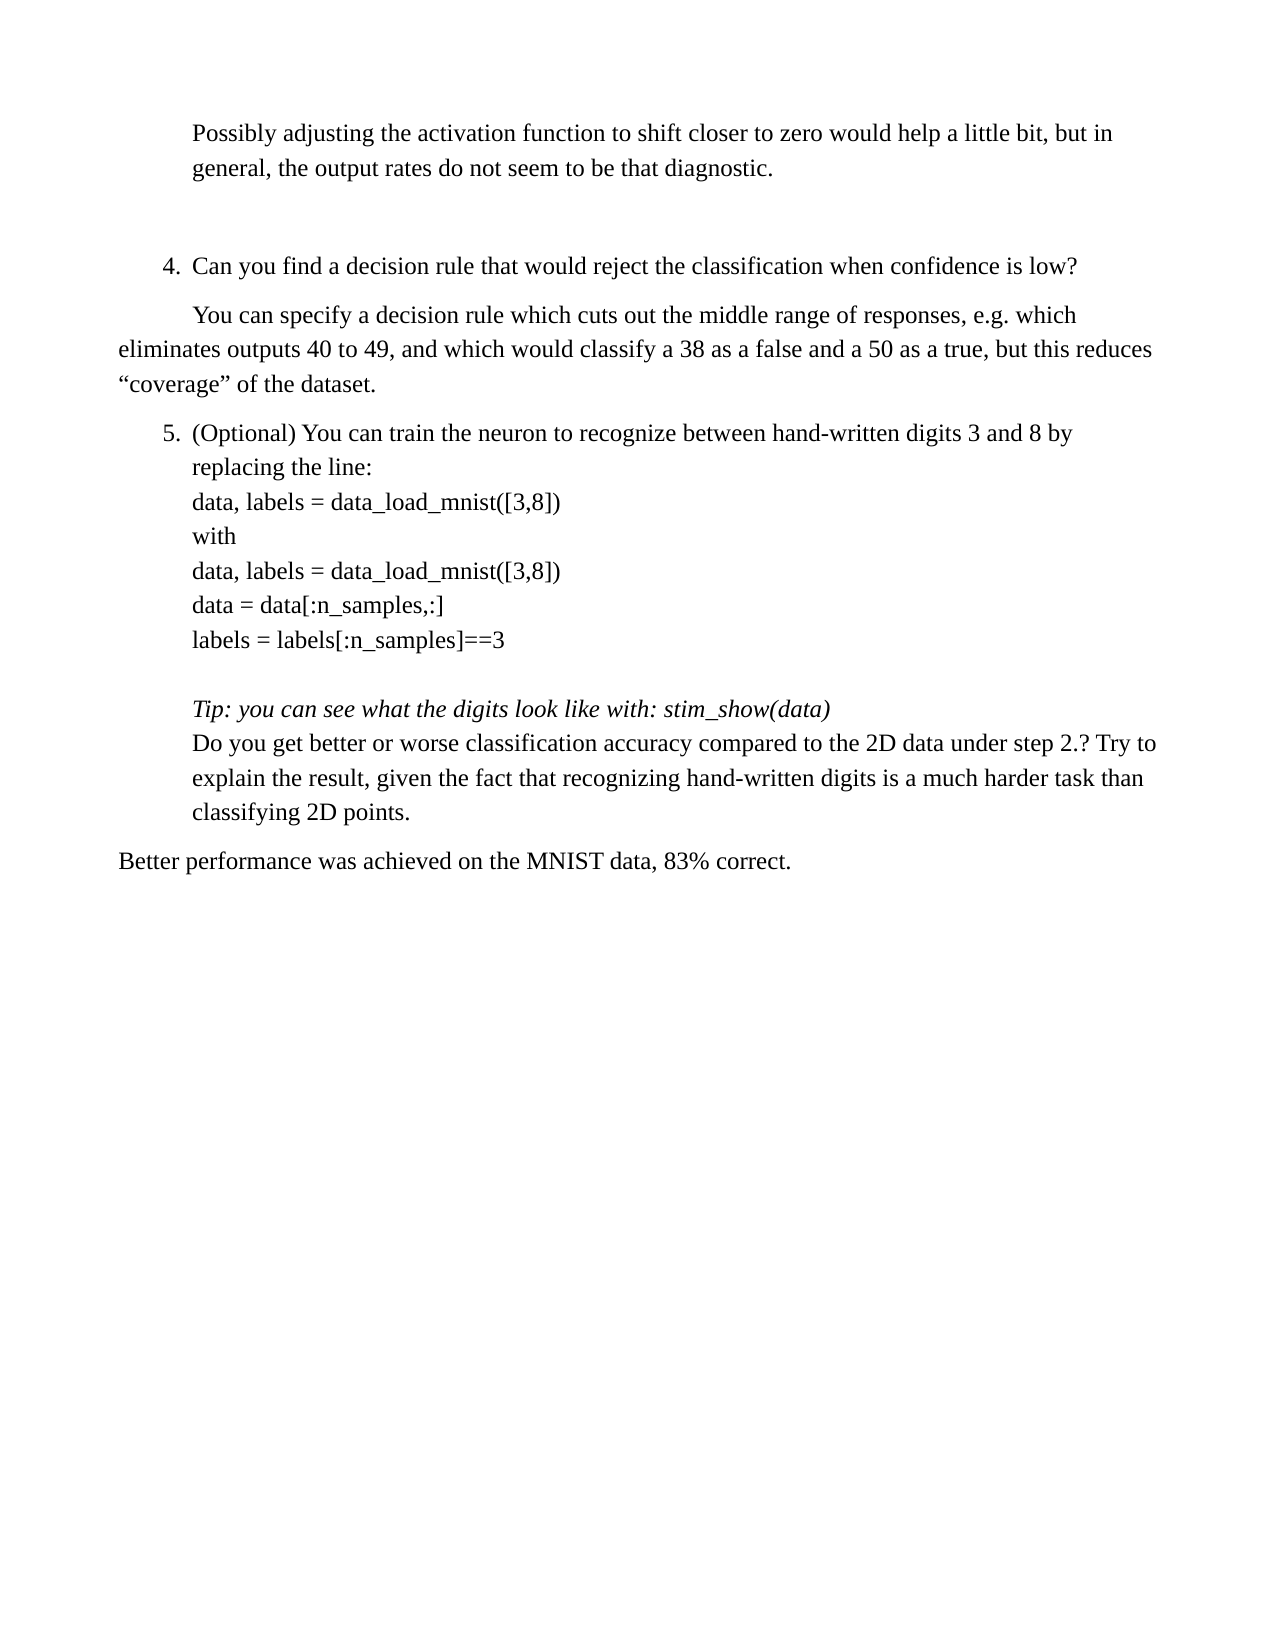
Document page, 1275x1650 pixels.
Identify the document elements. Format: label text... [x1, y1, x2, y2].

text You can specify a decision rule which cuts out the middle range of responses, e.g. which eliminates outputs 40 to 49, and which would classify a 38 as a false and a 50 as a true, but this reduces “coverage” of the dataset. [118, 300, 1157, 397]
list (Optional) You can train the neuron to recognize between hand-written digits 3 and 8 by replacing the line: data, labels = data_load_mnist([3,8]) with data, labels = data_load_mnist([3,8]) data = data[:n_samples,:] labels = labels[:n_samples]==3 Tip: you can see what the digits look like with: stim_show(data) Do you get better or worse classification accuracy compared to the 2D data under step 2.? Try to explain the result, given the fact that recognizing hand-written digits is a much harder task than classifying 2D points. [162, 418, 1157, 826]
list Can you find a decision rule that would reject the classification when confidence is low? [162, 251, 1157, 279]
list Possibly adjusting the activation function to shift closer to zero would help a little bit, but in general, the output rates do not seem to be that diagnostic. [162, 118, 1157, 181]
text Better performance was achieved on the MNIST data, 83% correct. [118, 846, 1157, 875]
